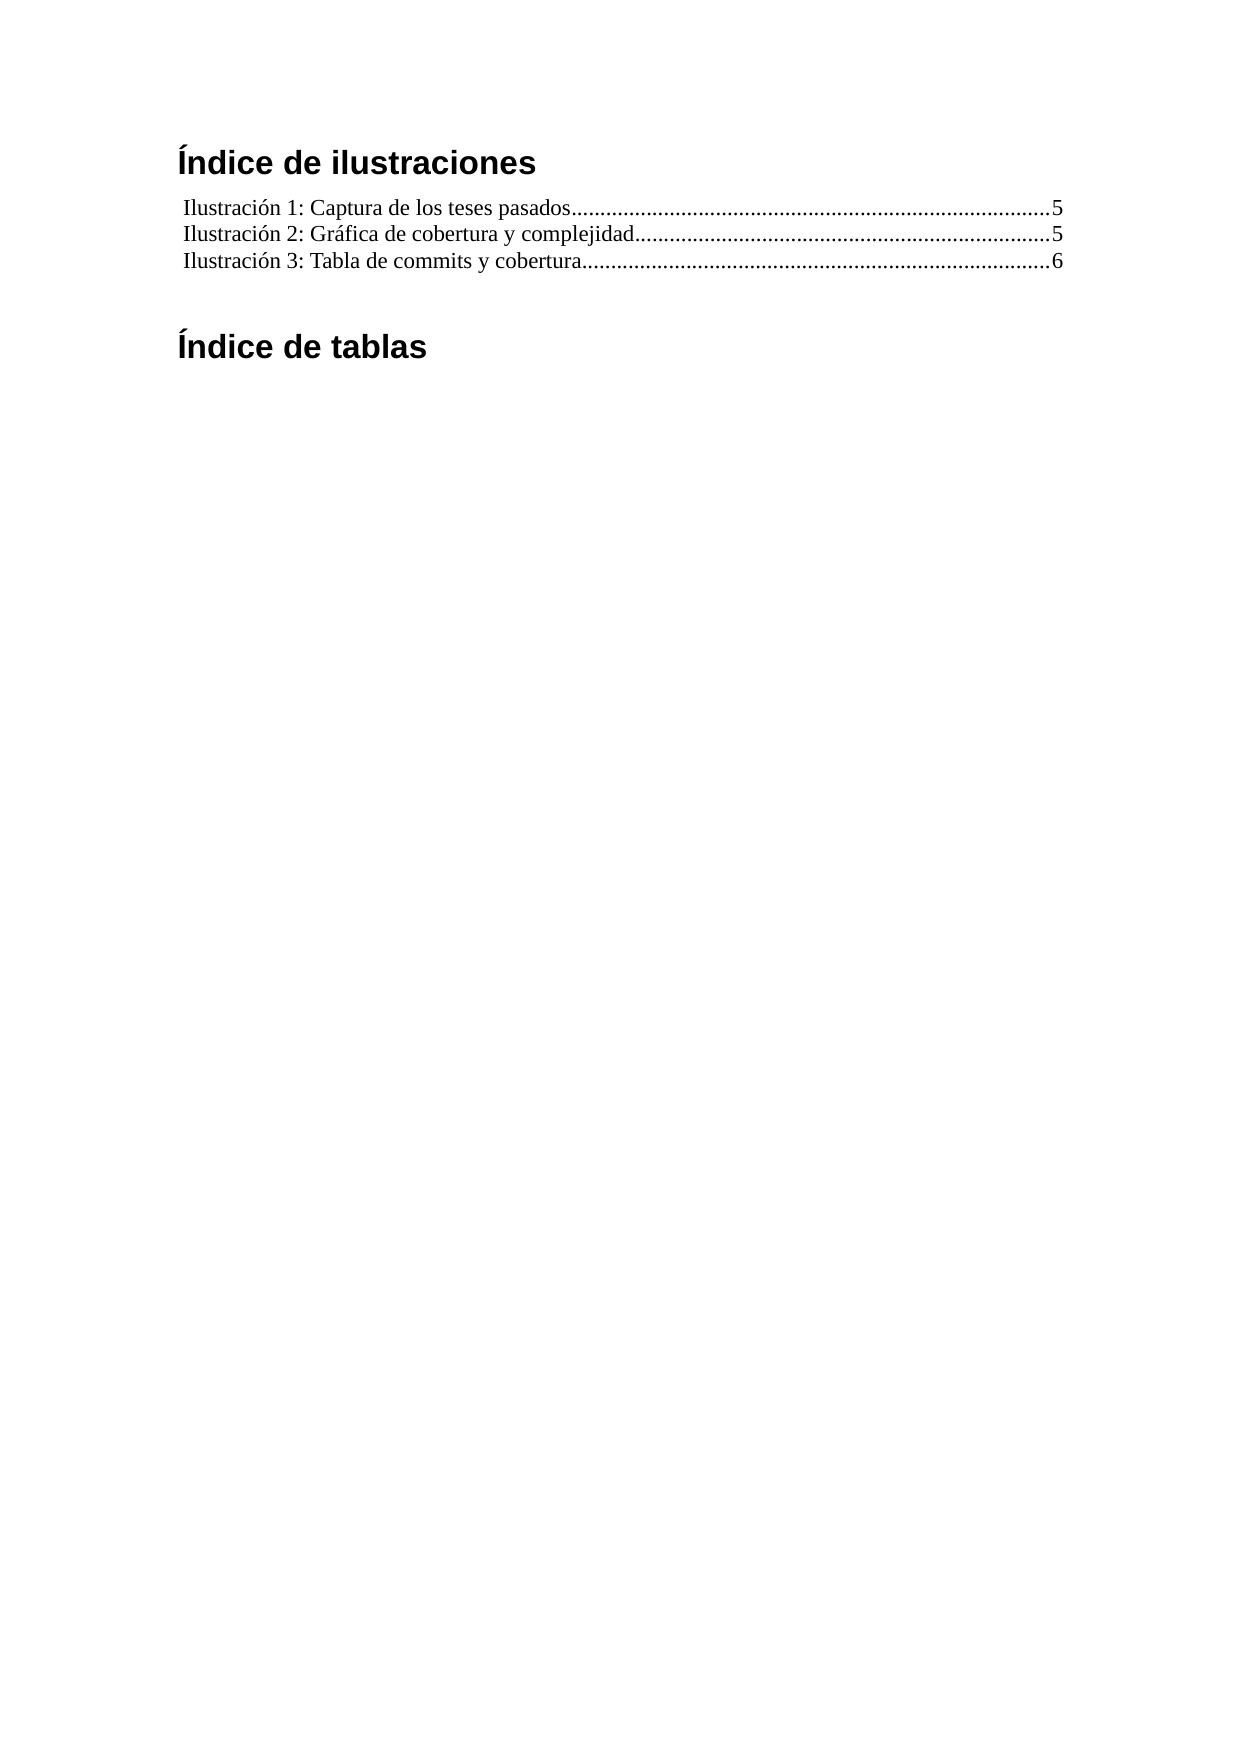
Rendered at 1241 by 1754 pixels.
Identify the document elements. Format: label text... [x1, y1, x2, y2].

text Ilustración 2: Gráfica de cobertura y complejidad 5 [177, 220, 1063, 247]
text Ilustración 1: Captura de los teses pasados 5 [177, 194, 1063, 220]
subtitle Índice de tablas [177, 327, 1063, 365]
text Ilustración 3: Tabla de commits y cobertura 6 [177, 247, 1063, 273]
subtitle Índice de ilustraciones [177, 143, 1063, 182]
